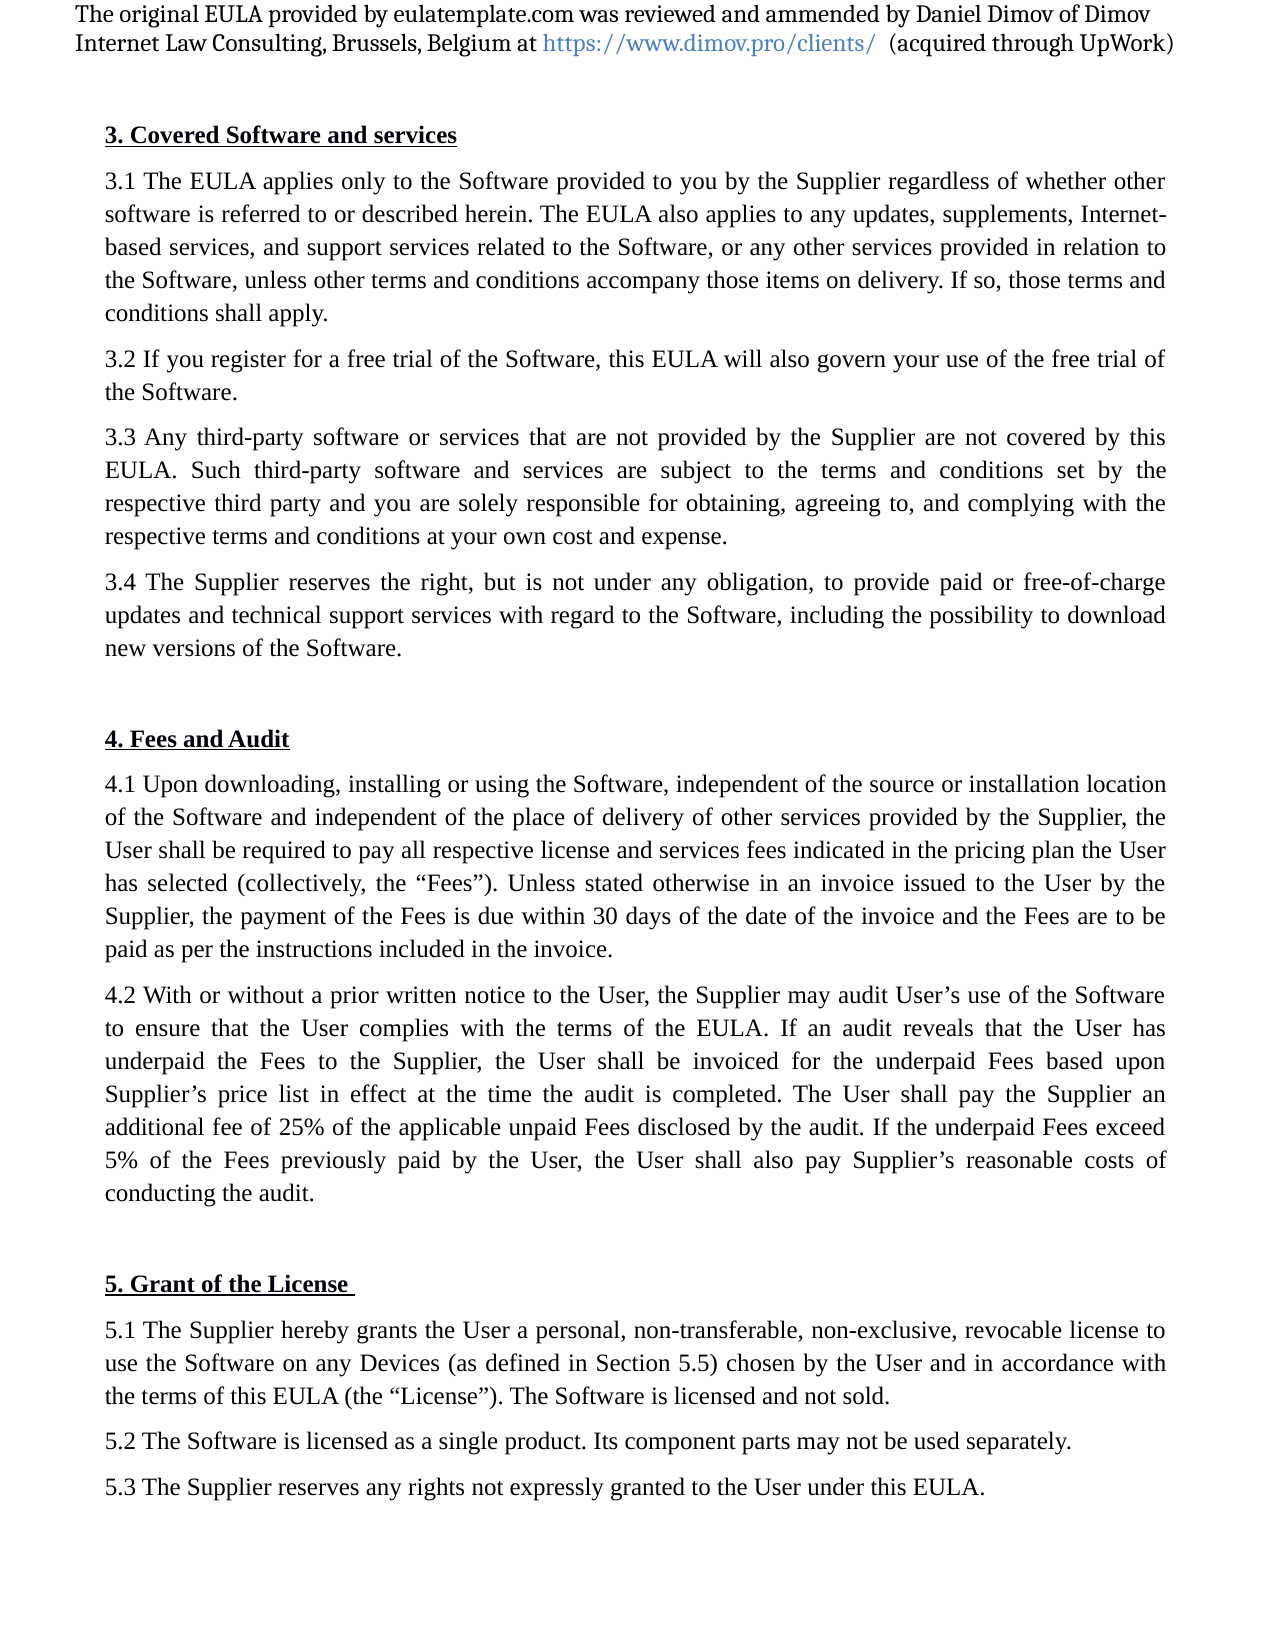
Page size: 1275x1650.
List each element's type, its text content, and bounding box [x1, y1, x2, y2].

text 3.1 The EULA applies only to the Software provided to you by the Supplier regardless of whether other software is referred to or described herein. The EULA also applies to any updates, supplements, Internet-based services, and support services related to the Software, or any other services provided in relation to the Software, unless other terms and conditions accompany those items on delivery. If so, those terms and conditions shall apply. [104, 166, 1168, 327]
text 4.2 With or without a prior written notice to the User, the Supplier may audit User’s use of the Software to ensure that the User complies with the terms of the EULA. If an audit reveals that the User has underpaid the Fees to the Supplier, the User shall be invoiced for the underpaid Fees based upon Supplier’s price list in effect at the time the audit is completed. The User shall pay the Supplier an additional fee of 25% of the applicable unpaid Fees disclosed by the audit. If the underpaid Fees exceed 5% of the Fees previously paid by the User, the User shall also pay Supplier’s reasonable costs of conducting the audit. [104, 980, 1168, 1207]
subtitle 4. Fees and Audit [104, 724, 1168, 753]
text 5.3 The Supplier reserves any rights not expressly granted to the User under this EULA. [104, 1472, 1168, 1501]
text 5.1 The Supplier hereby grants the User a personal, non-transferable, non-exclusive, revocable license to use the Software on any Devices (as defined in Section 5.5) chosen by the User and in accordance with the terms of this EULA (the “License”). The Software is licensed and not sold. [104, 1315, 1168, 1409]
subtitle 5. Grant of the License [104, 1269, 1168, 1298]
subtitle 3. Covered Software and services [104, 121, 1168, 149]
text 3.2 If you register for a free trial of the Software, this EULA will also govern your use of the free trial of the Software. [104, 344, 1168, 405]
text 5.2 The Software is licensed as a single product. Its component parts may not be used separately. [104, 1426, 1168, 1455]
text 3.3 Any third-party software or services that are not provided by the Supplier are not covered by this EULA. Such third-party software and services are subject to the terms and conditions set by the respective third party and you are solely responsible for obtaining, agreeing to, and complying with the respective terms and conditions at your own cost and expense. [104, 422, 1168, 550]
text 3.4 The Supplier reserves the right, but is not under any obligation, to provide paid or free-of-charge updates and technical support services with regard to the Software, including the possibility to download new versions of the Software. [104, 567, 1168, 662]
text 4.1 Upon downloading, installing or using the Software, independent of the source or installation location of the Software and independent of the place of delivery of other services provided by the Supplier, the User shall be required to pay all respective license and services fees indicated in the pricing plan the User has selected (collectively, the “Fees”). Unless stated otherwise in an invoice issued to the User by the Supplier, the payment of the Fees is due within 30 days of the date of the invoice and the Fees are to be paid as per the instructions included in the invoice. [104, 769, 1168, 963]
